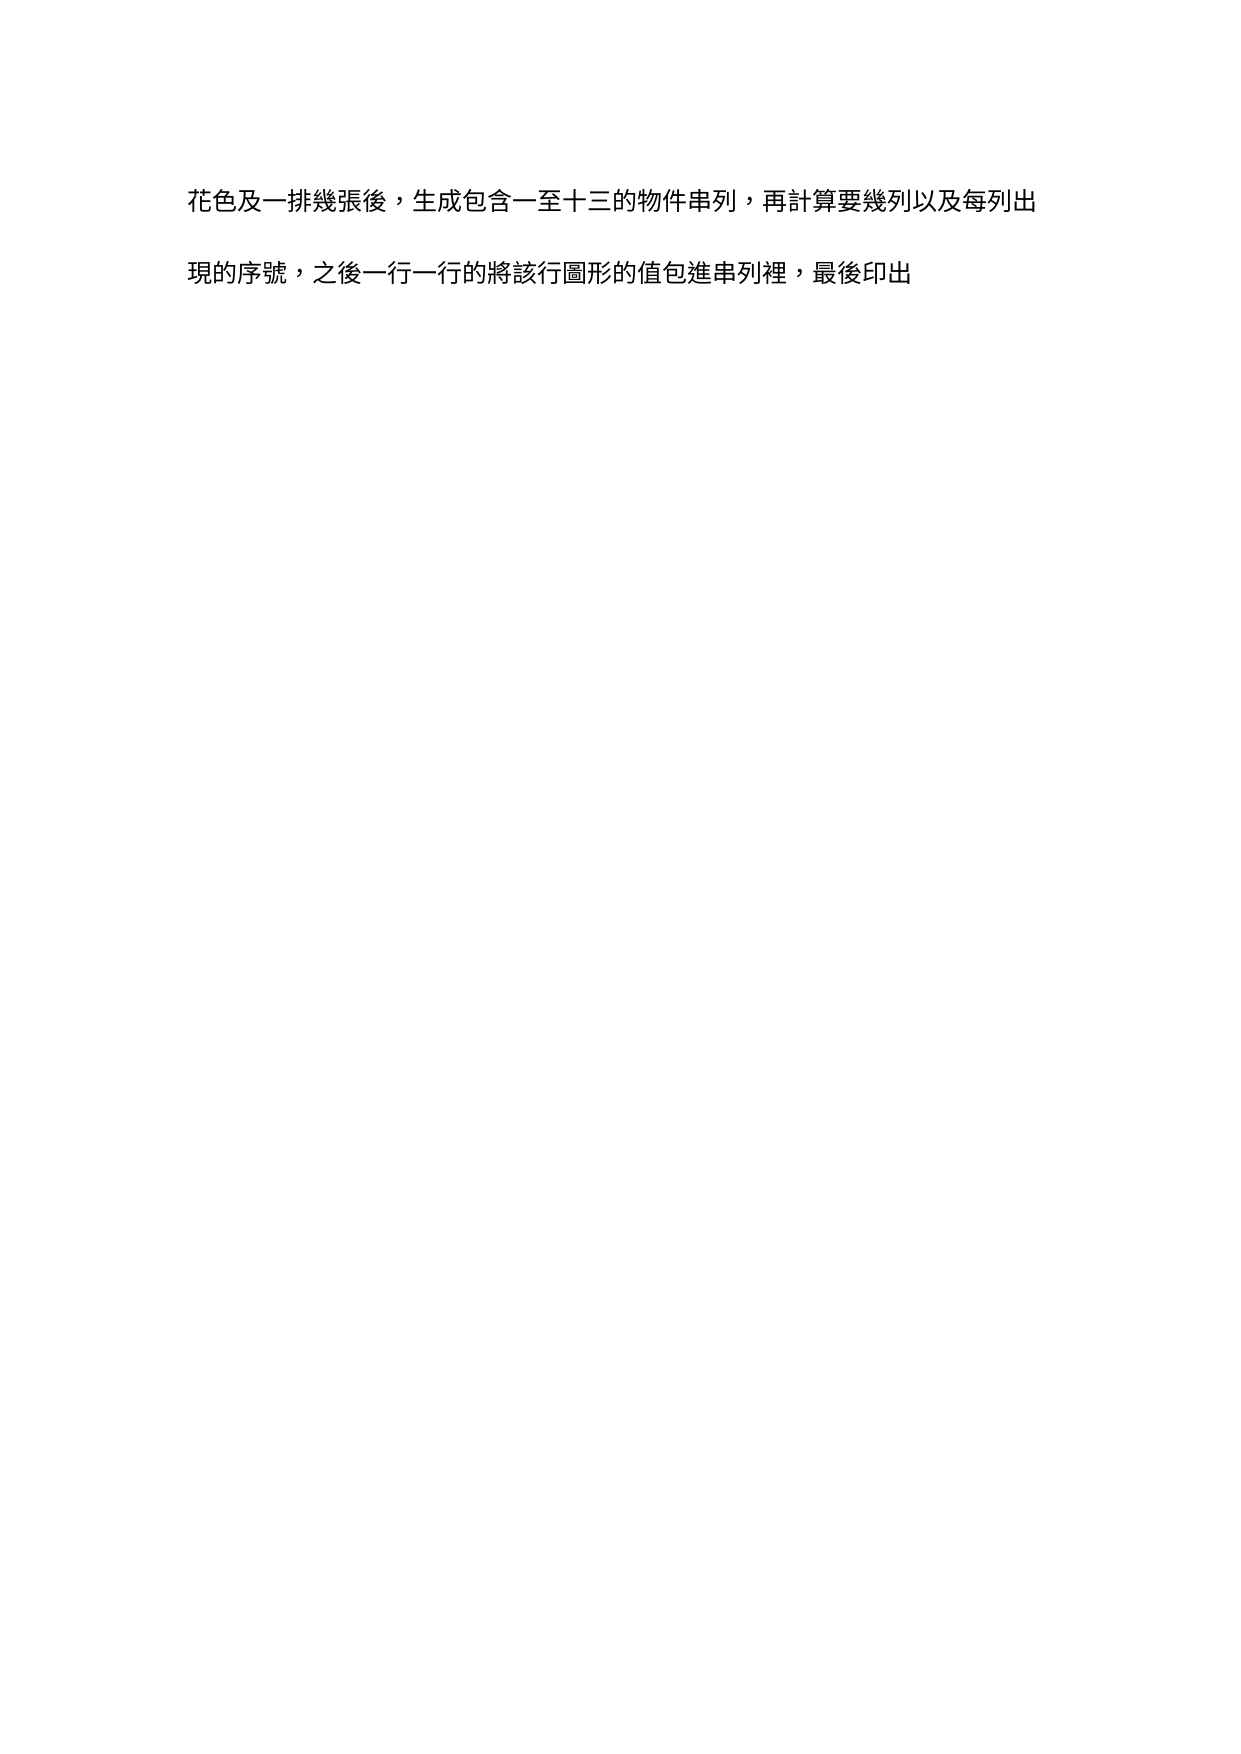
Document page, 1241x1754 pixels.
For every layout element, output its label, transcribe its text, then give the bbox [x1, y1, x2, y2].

text 花色及一排幾張後，生成包含一至十三的物件串列，再計算要幾列以及每列出現的序號，之後一行一行的將該行圖形的值包進串列裡，最後印出 [187, 158, 1053, 293]
